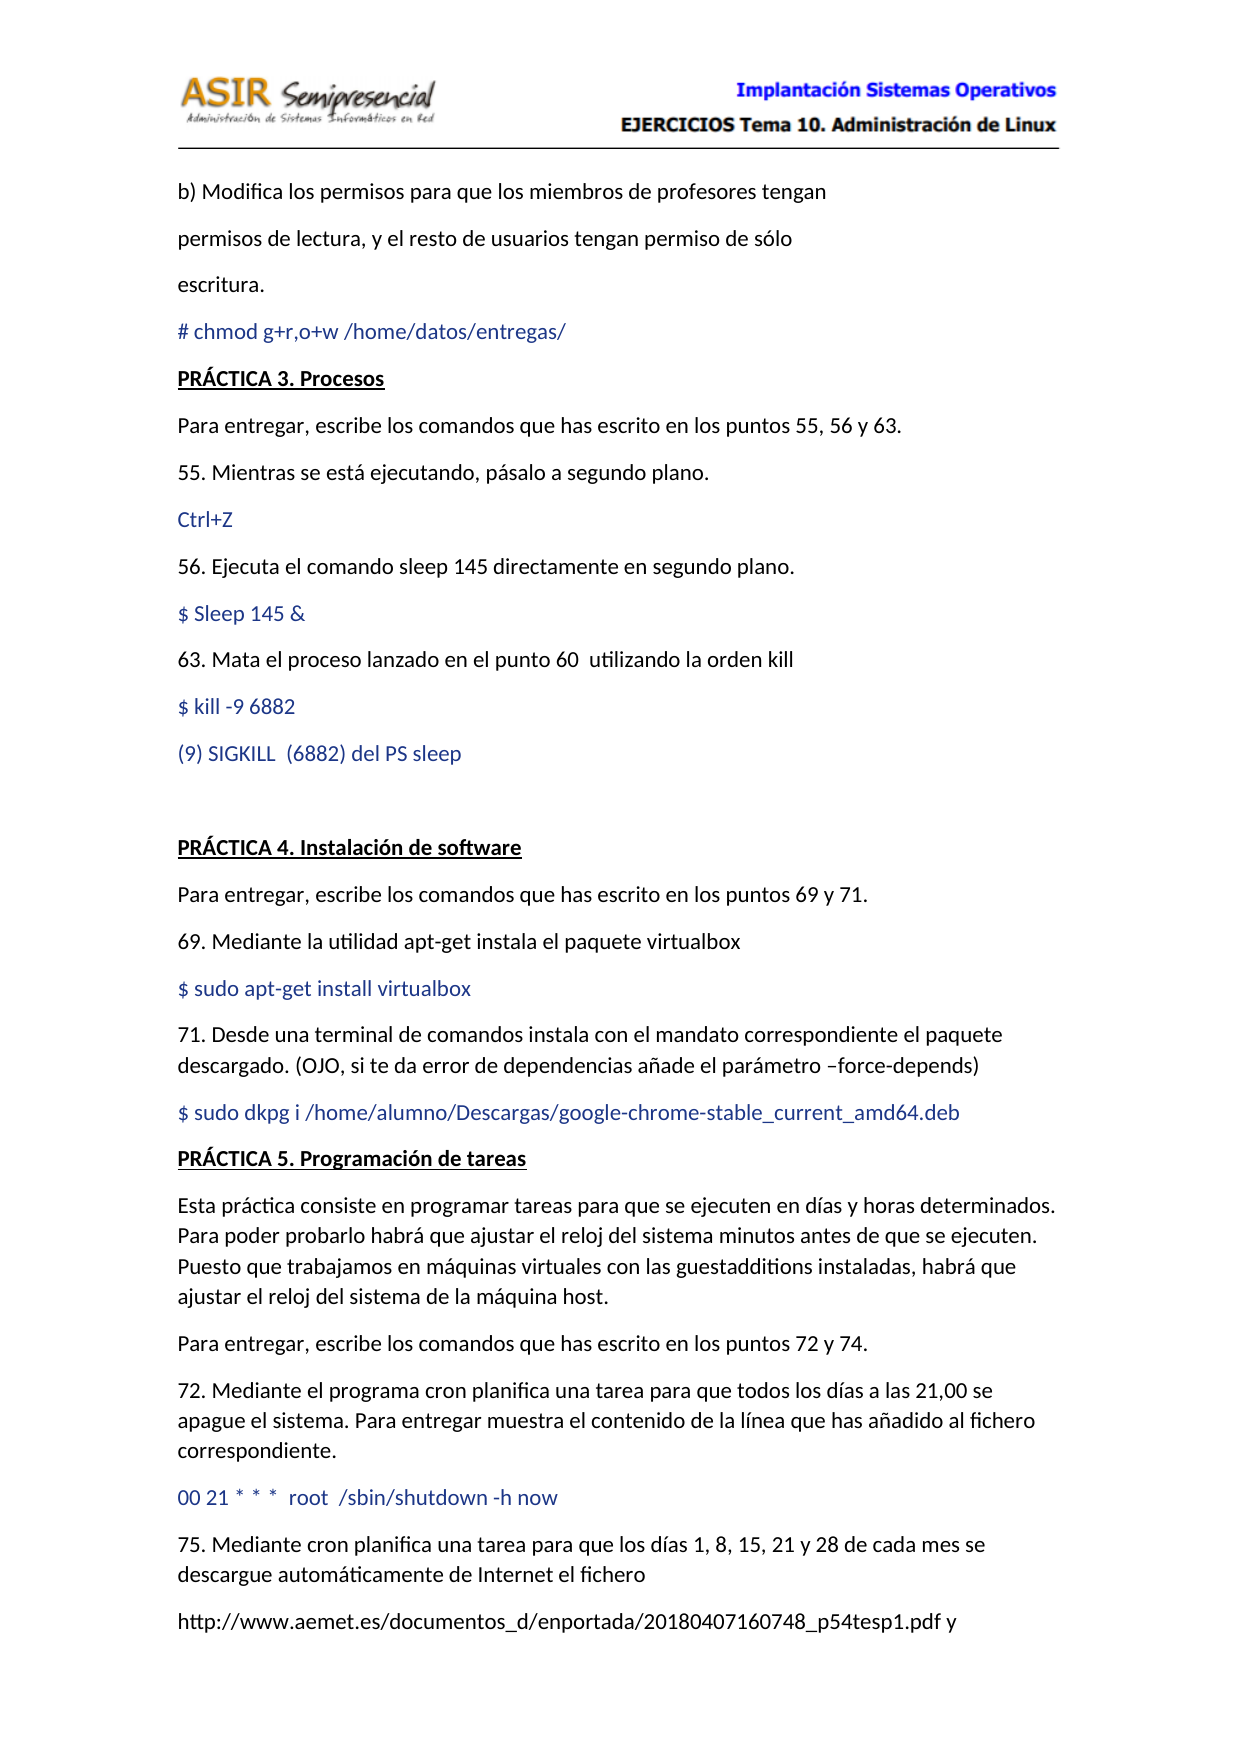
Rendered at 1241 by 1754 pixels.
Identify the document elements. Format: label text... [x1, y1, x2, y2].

text 72. Mediante el programa cron planifica una tarea para que todos los días a las 21,00 se apague el sistema. Para entregar muestra el contenido de la línea que has añadido al fichero correspondiente. [177, 1376, 1063, 1464]
text permisos de lectura, y el resto de usuarios tengan permiso de sólo [177, 224, 1063, 252]
text PRÁCTICA 5. Programación de tareas [177, 1144, 1063, 1173]
text http://www.aemet.es/documentos_d/enportada/20180407160748_p54tesp1.pdf y [177, 1607, 1063, 1635]
text PRÁCTICA 4. Instalación de software [177, 833, 1063, 861]
picture [177, 73, 1063, 149]
text 69. Mediante la utilidad apt-get instala el paquete virtualbox [177, 927, 1063, 955]
text 00 21 * * * root /sbin/shutdown -h now [177, 1483, 1063, 1511]
text $ kill -9 6882 [177, 692, 1063, 721]
text Esta práctica consiste en programar tareas para que se ejecuten en días y horas determinados. Para poder probarlo habrá que ajustar el reloj del sistema minutos antes de que se ejecuten. Puesto que trabajamos en máquinas virtuales con las guestadditions instaladas, habrá que ajustar el reloj del sistema de la máquina host. [177, 1191, 1063, 1310]
text $ sudo apt-get install virtualbox [177, 974, 1063, 1002]
text escritura. [177, 271, 1063, 299]
text $ sudo dkpg i /home/alumno/Descargas/google-chrome-stable_current_amd64.deb [177, 1098, 1063, 1126]
text 56. Ejecuta el comando sleep 145 directamente en segundo plano. [177, 552, 1063, 580]
text PRÁCTICA 3. Procesos [177, 364, 1063, 392]
text b) Modifica los permisos para que los miembros de profesores tengan [177, 177, 1063, 205]
text 63. Mata el proceso lanzado en el punto 60 utilizando la orden kill [177, 646, 1063, 674]
text Para entregar, escribe los comandos que has escrito en los puntos 72 y 74. [177, 1329, 1063, 1357]
text 75. Mediante cron planifica una tarea para que los días 1, 8, 15, 21 y 28 de cada mes se descargue automáticamente de Internet el fichero [177, 1530, 1063, 1588]
text Ctrl+Z [177, 505, 1063, 533]
text # chmod g+r,o+w /home/datos/entregas/ [177, 317, 1063, 346]
text (9) SIGKILL (6882) del PS sleep [177, 739, 1063, 767]
text Para entregar, escribe los comandos que has escrito en los puntos 69 y 71. [177, 880, 1063, 908]
text 55. Mientras se está ejecutando, pásalo a segundo plano. [177, 458, 1063, 486]
text $ Sleep 145 & [177, 599, 1063, 627]
text 71. Desde una terminal de comandos instala con el mandato correspondiente el paquete descargado. (OJO, si te da error de dependencias añade el parámetro –force-depends) [177, 1021, 1063, 1079]
text Para entregar, escribe los comandos que has escrito en los puntos 55, 56 y 63. [177, 411, 1063, 439]
